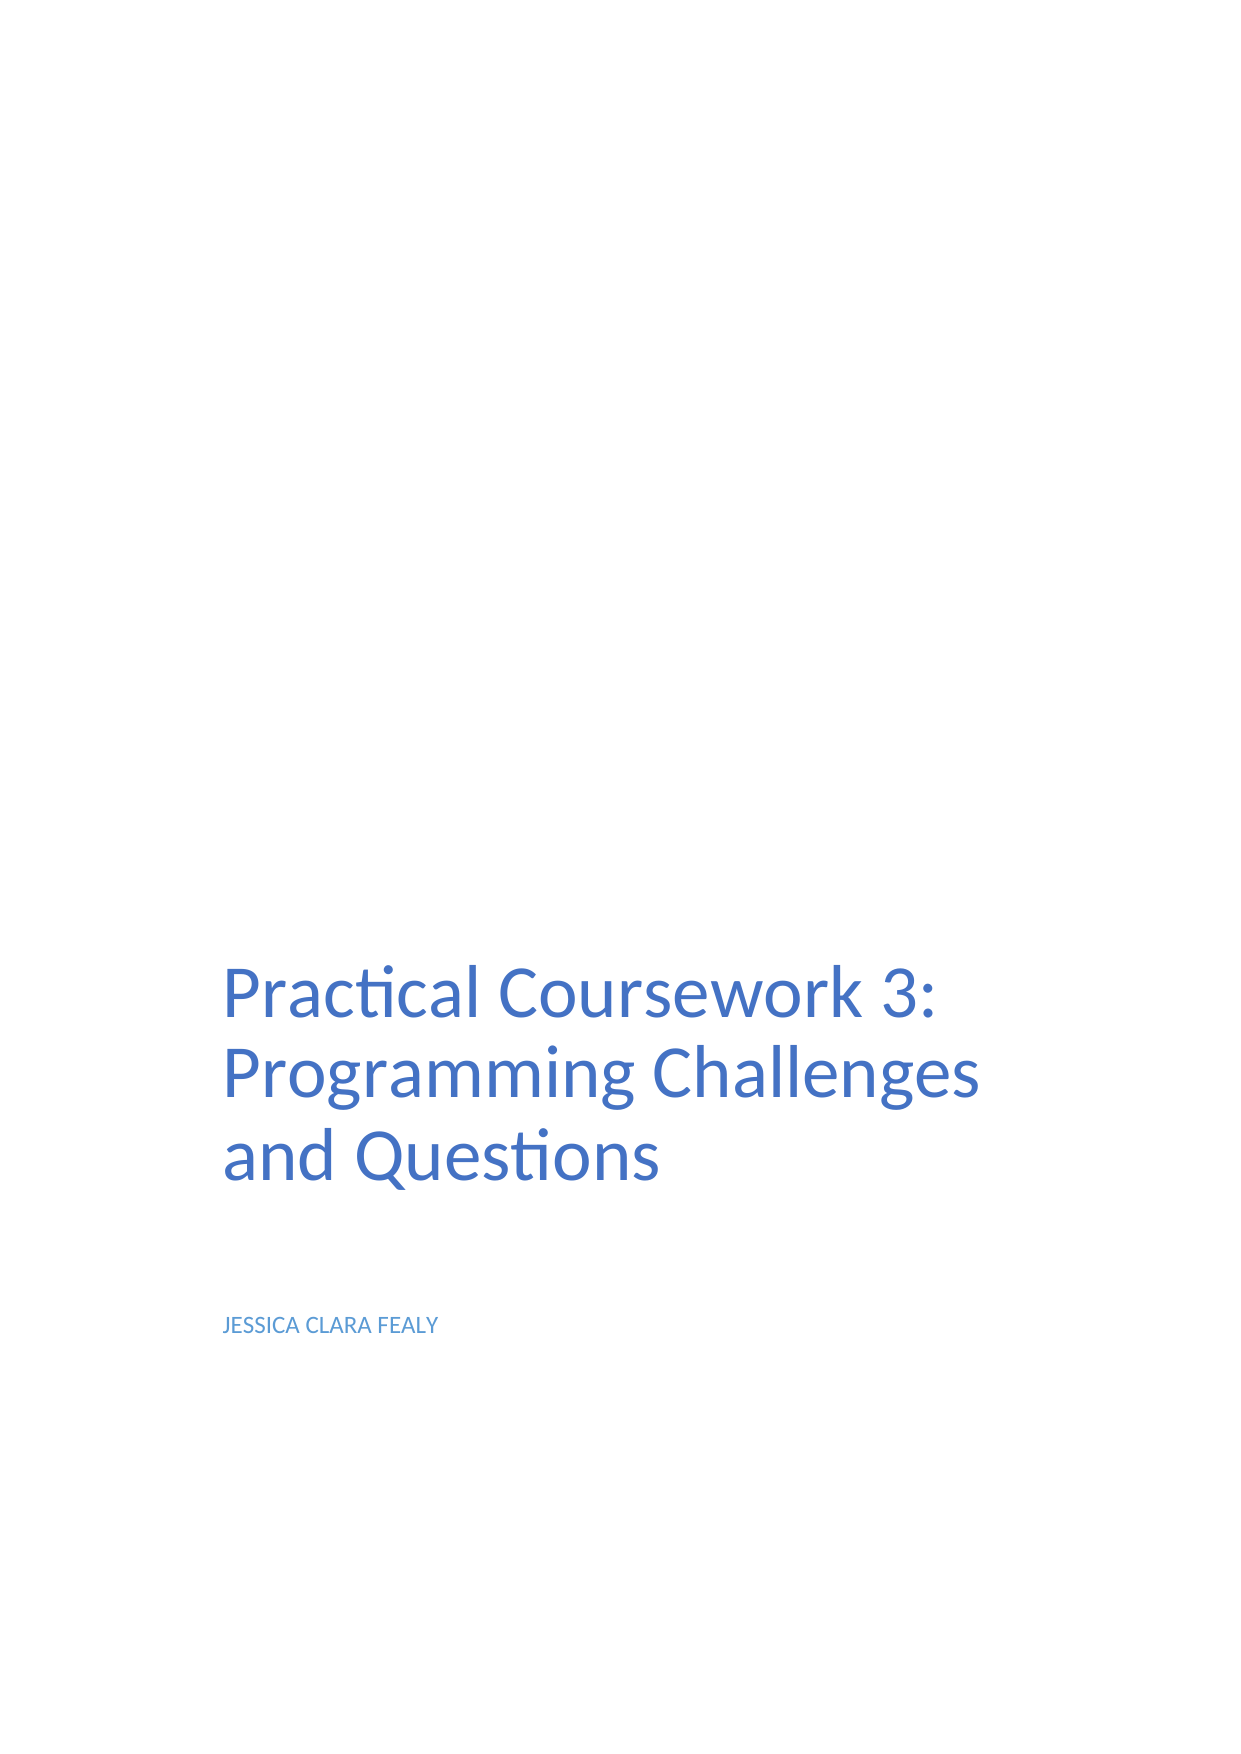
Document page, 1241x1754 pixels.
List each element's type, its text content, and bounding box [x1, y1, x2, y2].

text Practical Coursework 3: Programming Challenges and Questions [222, 951, 1016, 1199]
text Jessica Clara Fealy [222, 1309, 1016, 1337]
